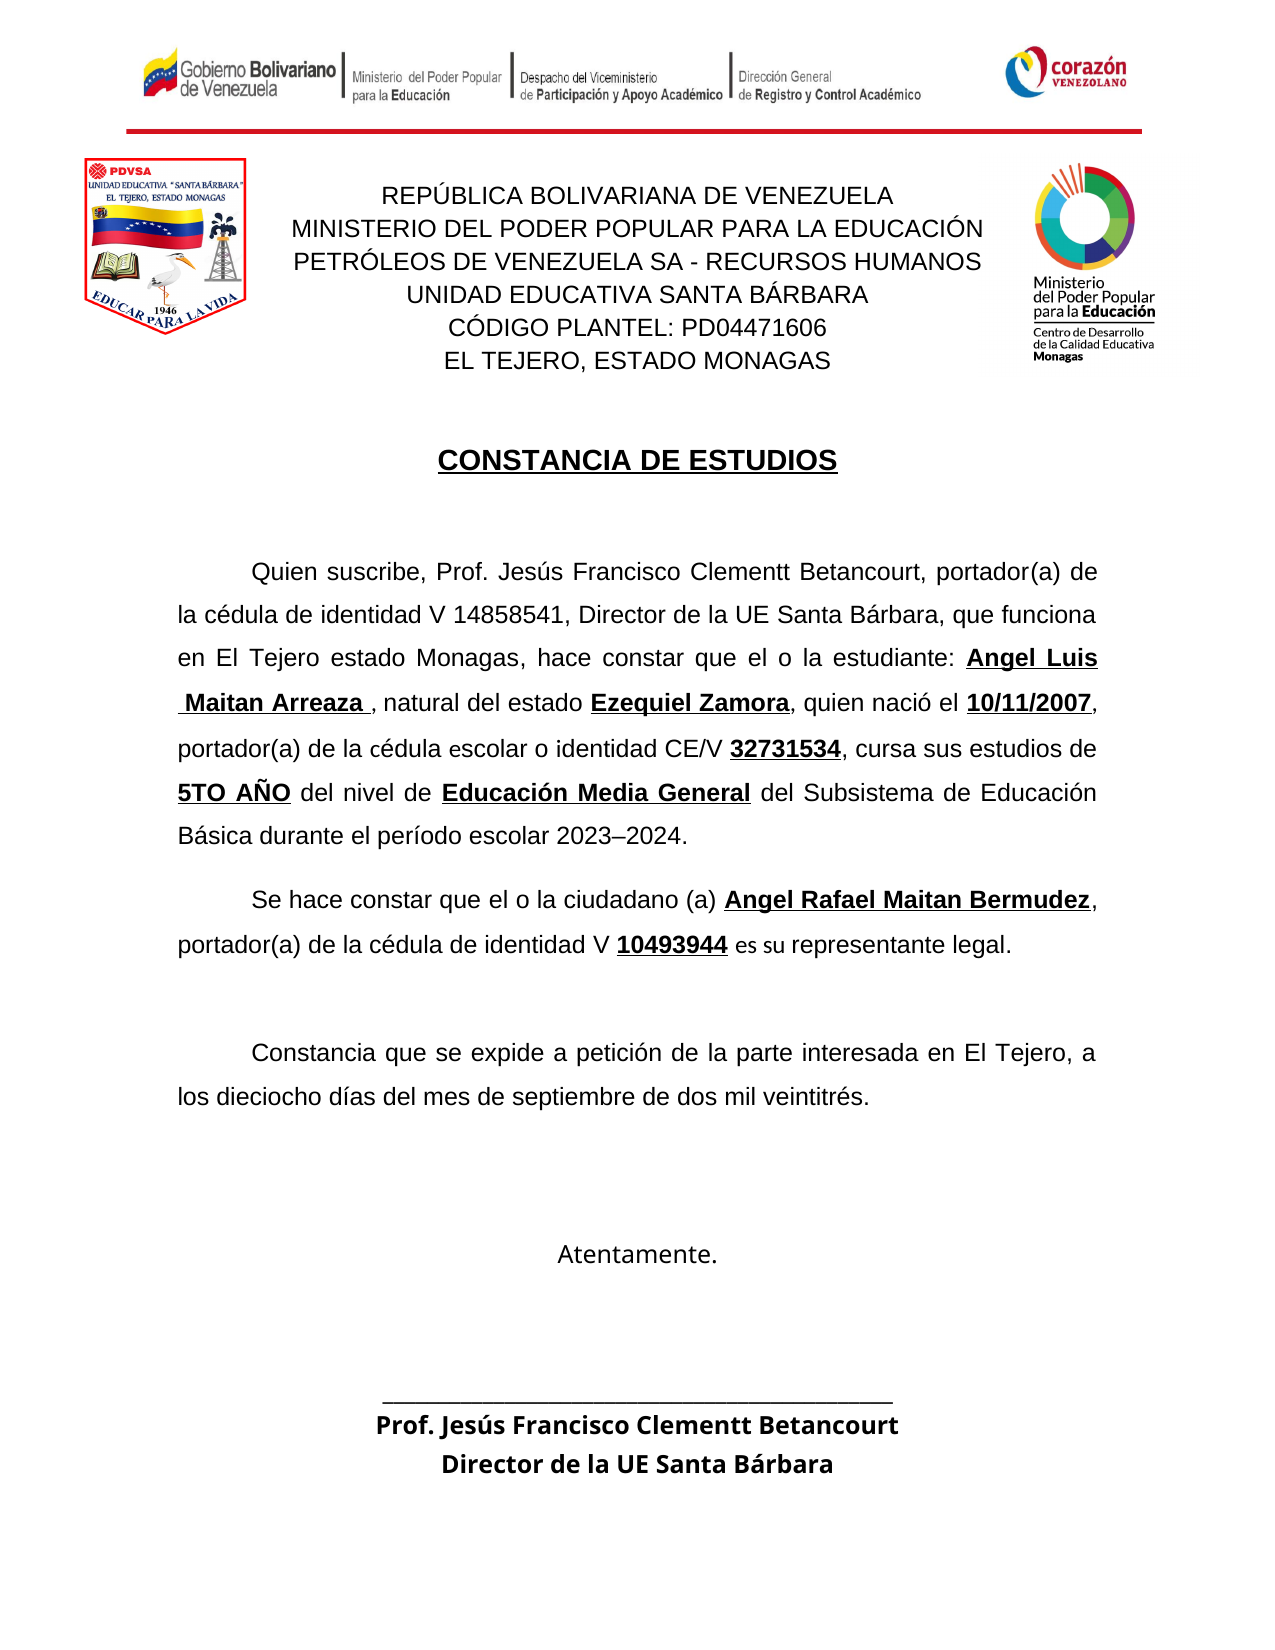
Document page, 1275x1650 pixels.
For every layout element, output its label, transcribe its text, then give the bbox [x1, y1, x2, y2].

text ______________________________________________ [177, 1373, 1098, 1407]
text UNIDAD EDUCATIVA SANTA BÁRBARA [252, 280, 978, 308]
text Se hace constar que el o la ciudadano (a) Angel Rafael Maitan Bermudez, portador(a) de la cédula de identidad V 10493944 es su representante legal. [177, 885, 1098, 959]
text Director de la UE Santa Bárbara [177, 1447, 1098, 1481]
picture [978, 153, 1200, 377]
picture [79, 158, 252, 335]
subtitle MINISTERIO DEL PODER POPULAR PARA LA EDUCACIÓN [252, 214, 978, 242]
subtitle REPÚBLICA BOLIVARIANA DE VENEZUELA [252, 181, 978, 209]
subtitle CONSTANCIA DE ESTUDIOS [177, 443, 1098, 476]
text CÓDIGO PLANTEL: PD04471606 [177, 313, 978, 341]
text EL TEJERO, ESTADO MONAGAS [177, 346, 978, 374]
text Constancia que se expide a petición de la parte interesada en El Tejero, a los dieciocho días del mes de septiembre de dos mil veintitrés. [177, 1038, 1098, 1110]
text Quien suscribe, Prof. Jesús Francisco Clementt Betancourt, portador(a) de la cédula de identidad V 14858541, Director de la UE Santa Bárbara, que funciona en El Tejero estado Monagas, hace constar que el o la estudiante: Angel Luis Maitan Arreaza , natural del estado Ezequiel Zamora, quien nació el 10/11/2007, portador(a) de la cédula escolar o identidad CE/V 32731534, cursa sus estudios de 5TO AÑO del nivel de Educación Media General del Subsistema de Educación Básica durante el período escolar 2023–2024. [177, 557, 1098, 849]
text Prof. Jesús Francisco Clementt Betancourt [177, 1407, 1098, 1441]
subtitle PETRÓLEOS DE VENEZUELA SA - RECURSOS HUMANOS [252, 247, 978, 275]
picture [126, 11, 1142, 134]
text Atentamente. [177, 1237, 1098, 1271]
